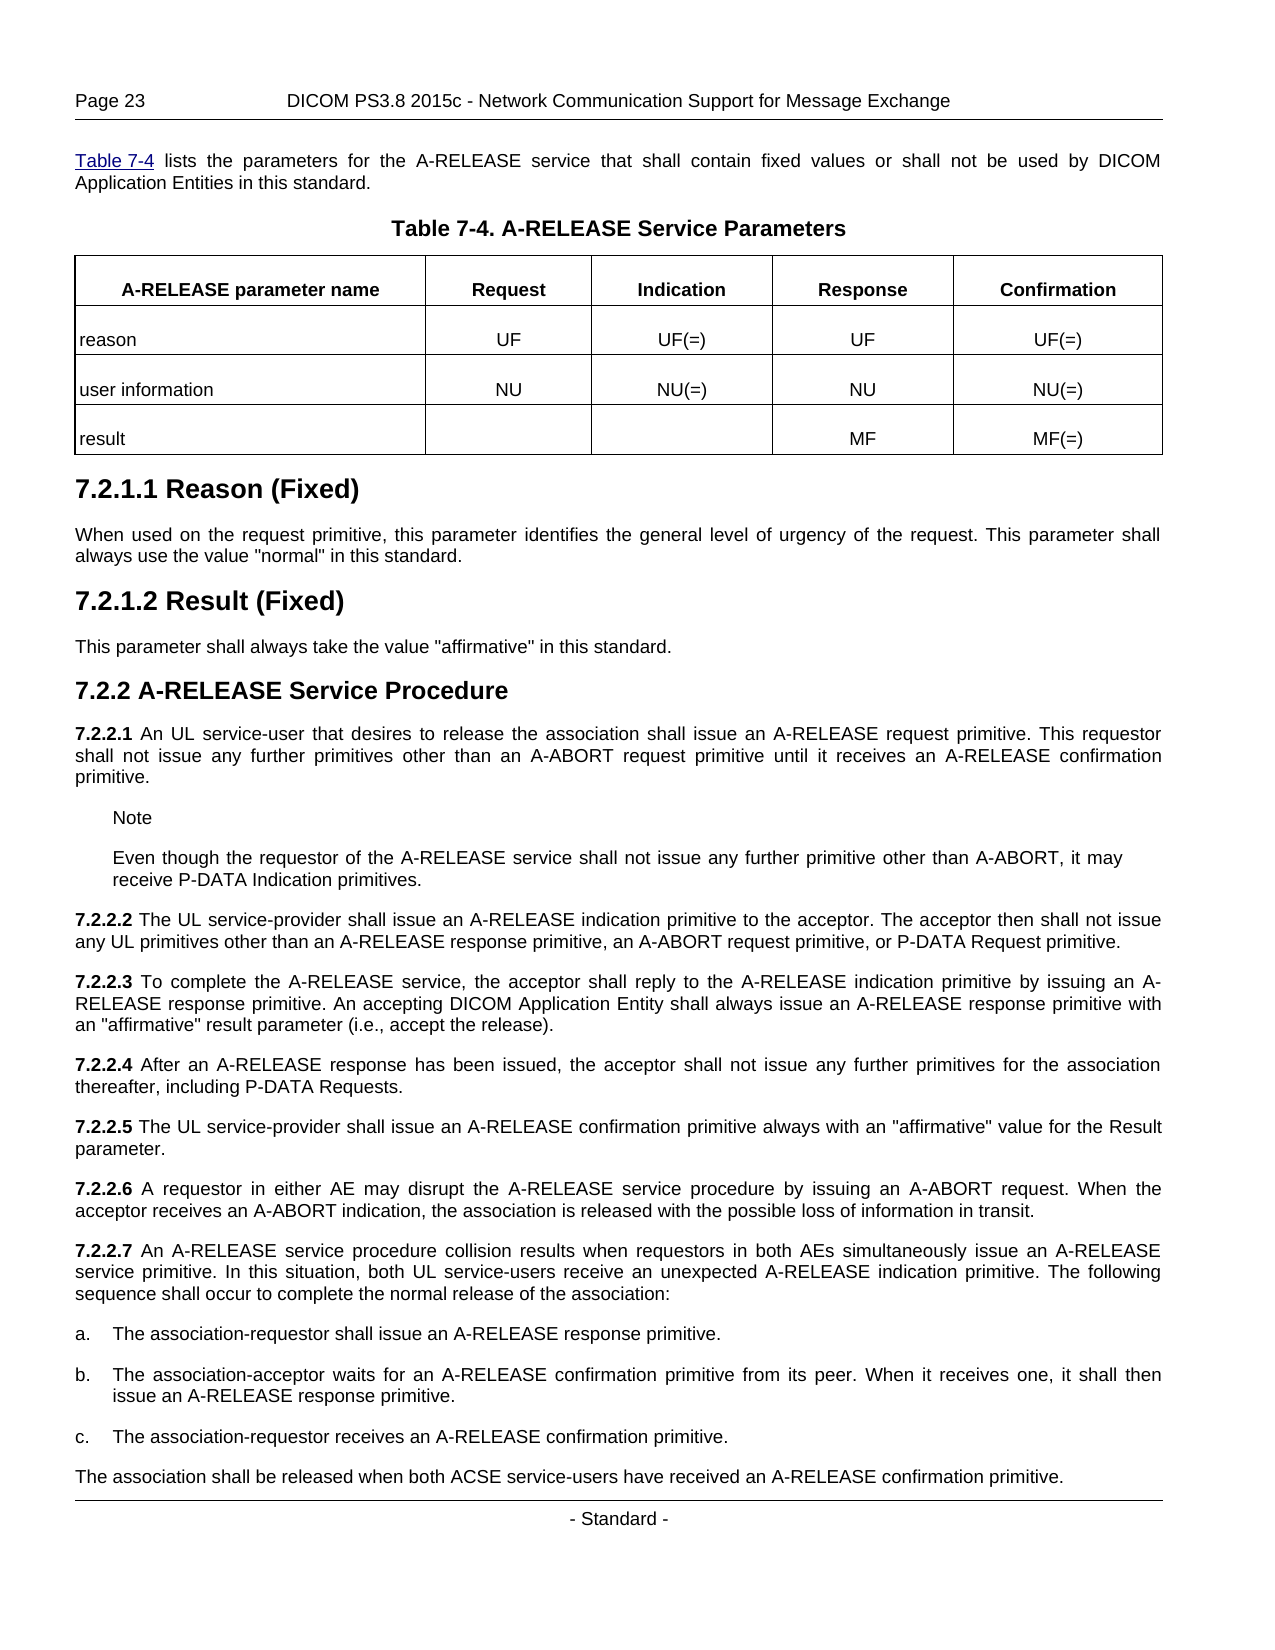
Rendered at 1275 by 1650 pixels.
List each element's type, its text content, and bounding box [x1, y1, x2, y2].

text 7.2.2.3 To complete the A-RELEASE service, the acceptor shall reply to the A-RELEASE indication primitive by issuing an A-RELEASE response primitive. An accepting DICOM Application Entity shall always issue an A-RELEASE response primitive with an "affirmative" result parameter (i.e., accept the release). [75, 971, 1162, 1035]
text 7.2.1.2 Result (Fixed) [75, 585, 1162, 617]
text 7.2.1.1 Reason (Fixed) [75, 473, 1162, 505]
table_cell UF [426, 306, 591, 354]
text Note [112, 807, 1125, 828]
table_cell UF(=) [592, 306, 772, 354]
table_cell NU [426, 355, 591, 404]
list The association-requestor shall issue an A-RELEASE response primitive. [75, 1323, 1162, 1345]
text 7.2.2.4 After an A-RELEASE response has been issued, the acceptor shall not issue any further primitives for the association thereafter, including P-DATA Requests. [75, 1054, 1162, 1097]
text This parameter shall always take the value "affirmative" in this standard. [75, 635, 1162, 657]
table_cell result [76, 405, 425, 454]
table_cell MF [773, 405, 953, 454]
list The association-requestor receives an A-RELEASE confirmation primitive. [75, 1425, 1162, 1447]
text 7.2.2.1 An UL service-user that desires to release the association shall issue an A-RELEASE request primitive. This requestor shall not issue any further primitives other than an A-ABORT request primitive until it receives an A-RELEASE confirmation primitive. [75, 723, 1162, 788]
text 7.2.2.5 The UL service-provider shall issue an A-RELEASE confirmation primitive always with an "affirmative" value for the Result parameter. [75, 1116, 1162, 1159]
table_header Confirmation [954, 256, 1162, 305]
text Table 7-4 lists the parameters for the A-RELEASE service that shall contain fixed values or shall not be used by DICOM Application Entities in this standard. [75, 150, 1162, 193]
text The association shall be released when both ACSE service-users have received an A-RELEASE confirmation primitive. [75, 1466, 1162, 1487]
text When used on the request primitive, this parameter identifies the general level of urgency of the request. This parameter shall always use the value "normal" in this standard. [75, 523, 1162, 567]
text Even though the requestor of the A-RELEASE service shall not issue any further primitive other than A-ABORT, it may receive P-DATA Indication primitives. [112, 847, 1125, 890]
table_cell [426, 405, 591, 454]
table_cell NU [773, 355, 953, 404]
table_cell NU(=) [592, 355, 772, 404]
table_header Indication [592, 256, 772, 305]
text Table 7-4. A-RELEASE Service Parameters [75, 216, 1162, 241]
table_cell MF(=) [954, 405, 1162, 454]
table_header Request [426, 256, 591, 305]
table_header A-RELEASE parameter name [76, 256, 425, 305]
text 7.2.2.6 A requestor in either AE may disrupt the A-RELEASE service procedure by issuing an A-ABORT request. When the acceptor receives an A-ABORT indication, the association is released with the possible loss of information in transit. [75, 1178, 1162, 1221]
text 7.2.2 A-RELEASE Service Procedure [75, 676, 1162, 704]
table_cell UF(=) [954, 306, 1162, 354]
table_header Response [773, 256, 953, 305]
list The association-acceptor waits for an A-RELEASE confirmation primitive from its peer. When it receives one, it shall then issue an A-RELEASE response primitive. [75, 1363, 1162, 1407]
table_cell UF [773, 306, 953, 354]
text 7.2.2.7 An A-RELEASE service procedure collision results when requestors in both AEs simultaneously issue an A-RELEASE service primitive. In this situation, both UL service-users receive an unexpected A-RELEASE indication primitive. The following sequence shall occur to complete the normal release of the association: [75, 1240, 1162, 1304]
table_cell NU(=) [954, 355, 1162, 404]
table_cell [592, 405, 772, 454]
text 7.2.2.2 The UL service-provider shall issue an A-RELEASE indication primitive to the acceptor. The acceptor then shall not issue any UL primitives other than an A-RELEASE response primitive, an A-ABORT request primitive, or P-DATA Request primitive. [75, 909, 1162, 952]
table_cell user information [76, 355, 425, 404]
table_cell reason [76, 306, 425, 354]
